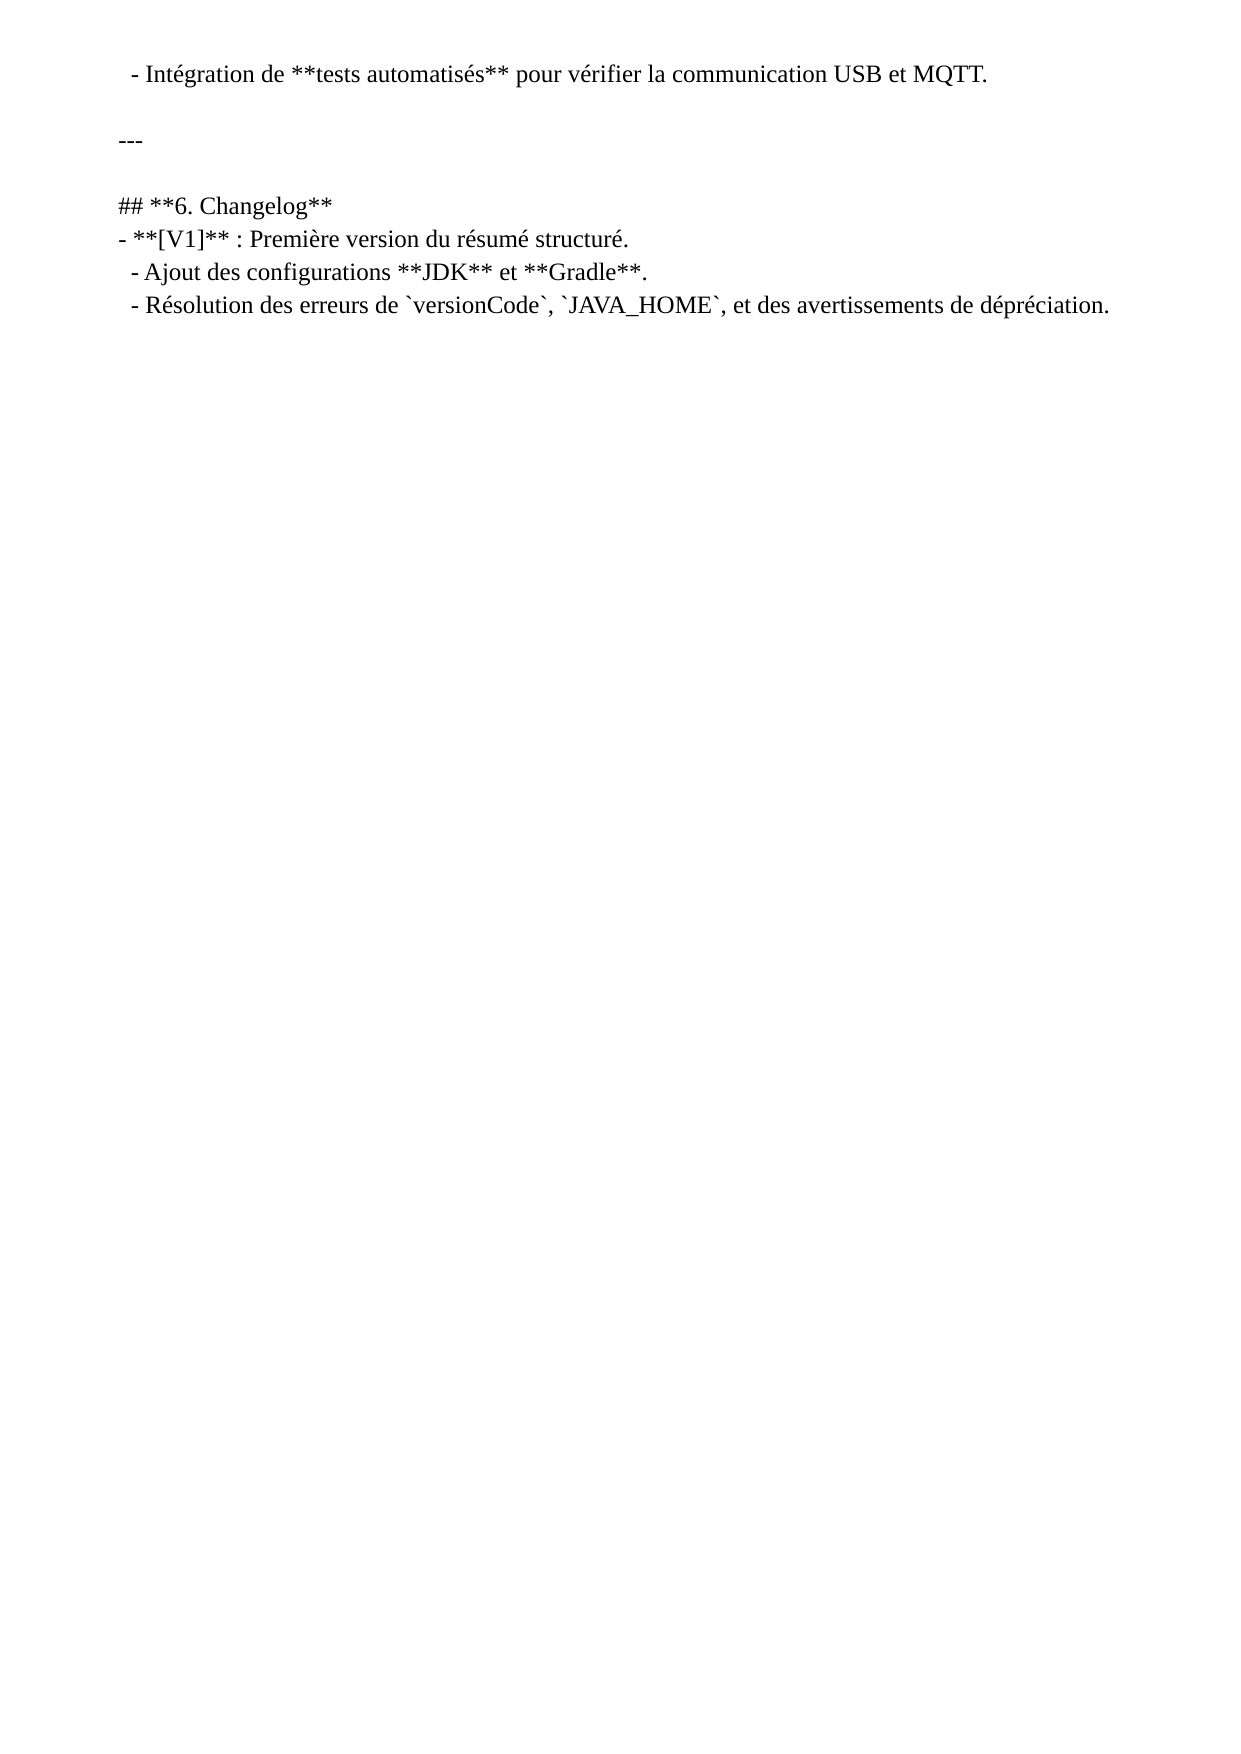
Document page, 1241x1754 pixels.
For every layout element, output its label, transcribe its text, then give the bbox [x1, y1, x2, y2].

text - Intégration de **tests automatisés** pour vérifier la communication USB et MQTT. --- ## **6. Changelog** - **[V1]** : Première version du résumé structuré. - Ajout des configurations **JDK** et **Gradle**. - Résolution des erreurs de `versionCode`, `JAVA_HOME`, et des avertissements de dépréciation. [118, 59, 1122, 352]
